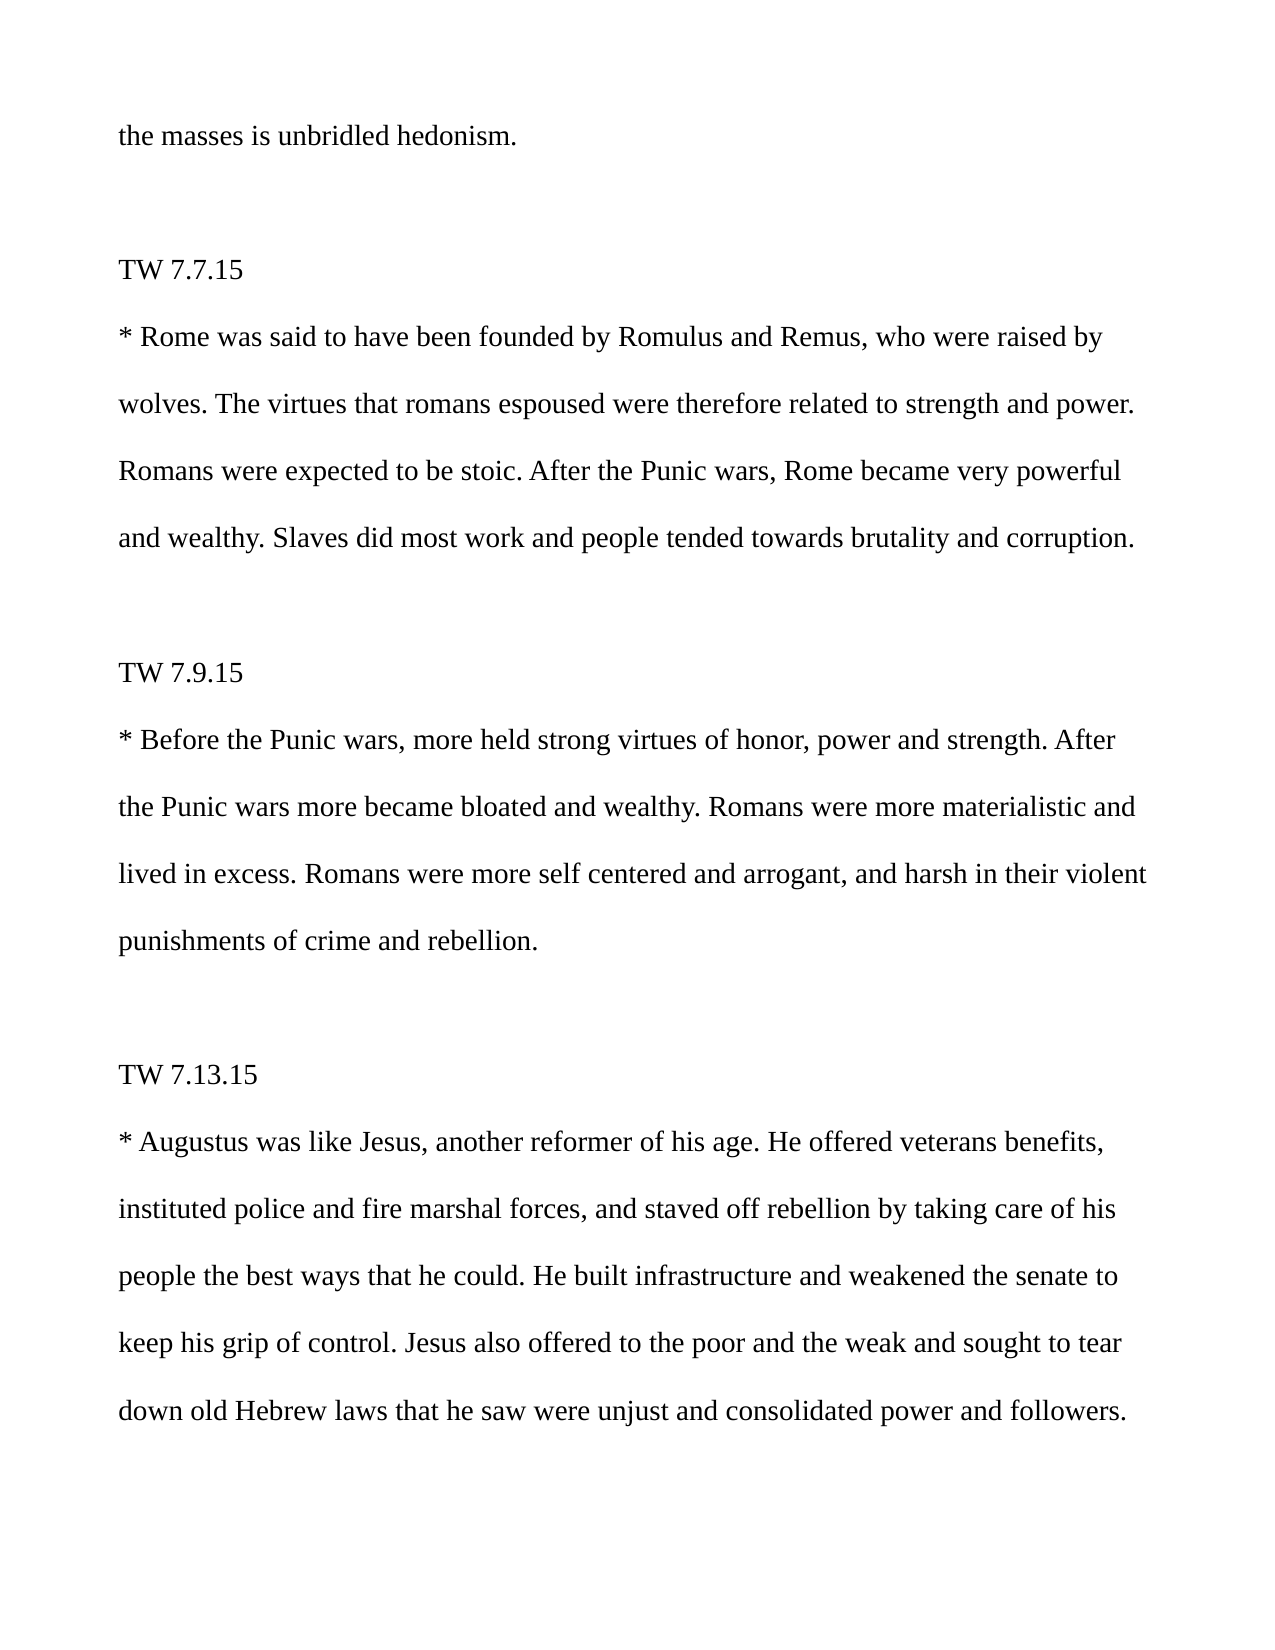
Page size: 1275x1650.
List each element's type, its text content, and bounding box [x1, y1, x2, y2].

text TW 7.7.15 [118, 252, 1157, 286]
text * Before the Punic wars, more held strong virtues of honor, power and strength. After the Punic wars more became bloated and wealthy. Romans were more materialistic and lived in excess. Romans were more self centered and arrogant, and harsh in their violent punishments of crime and rebellion. [118, 722, 1157, 957]
text TW 7.9.15 [118, 655, 1157, 688]
text the masses is unbridled hedonism. [118, 118, 1157, 152]
text TW 7.13.15 [118, 1057, 1157, 1091]
text * Rome was said to have been founded by Romulus and Remus, who were raised by wolves. The virtues that romans espoused were therefore related to strength and power. Romans were expected to be stoic. After the Punic wars, Rome became very powerful and wealthy. Slaves did most work and people tended towards brutality and corruption. [118, 319, 1157, 554]
text * Augustus was like Jesus, another reformer of his age. He offered veterans benefits, instituted police and fire marshal forces, and staved off rebellion by taking care of his people the best ways that he could. He built infrastructure and weakened the senate to keep his grip of control. Jesus also offered to the poor and the weak and sought to tear down old Hebrew laws that he saw were unjust and consolidated power and followers. [118, 1124, 1157, 1426]
